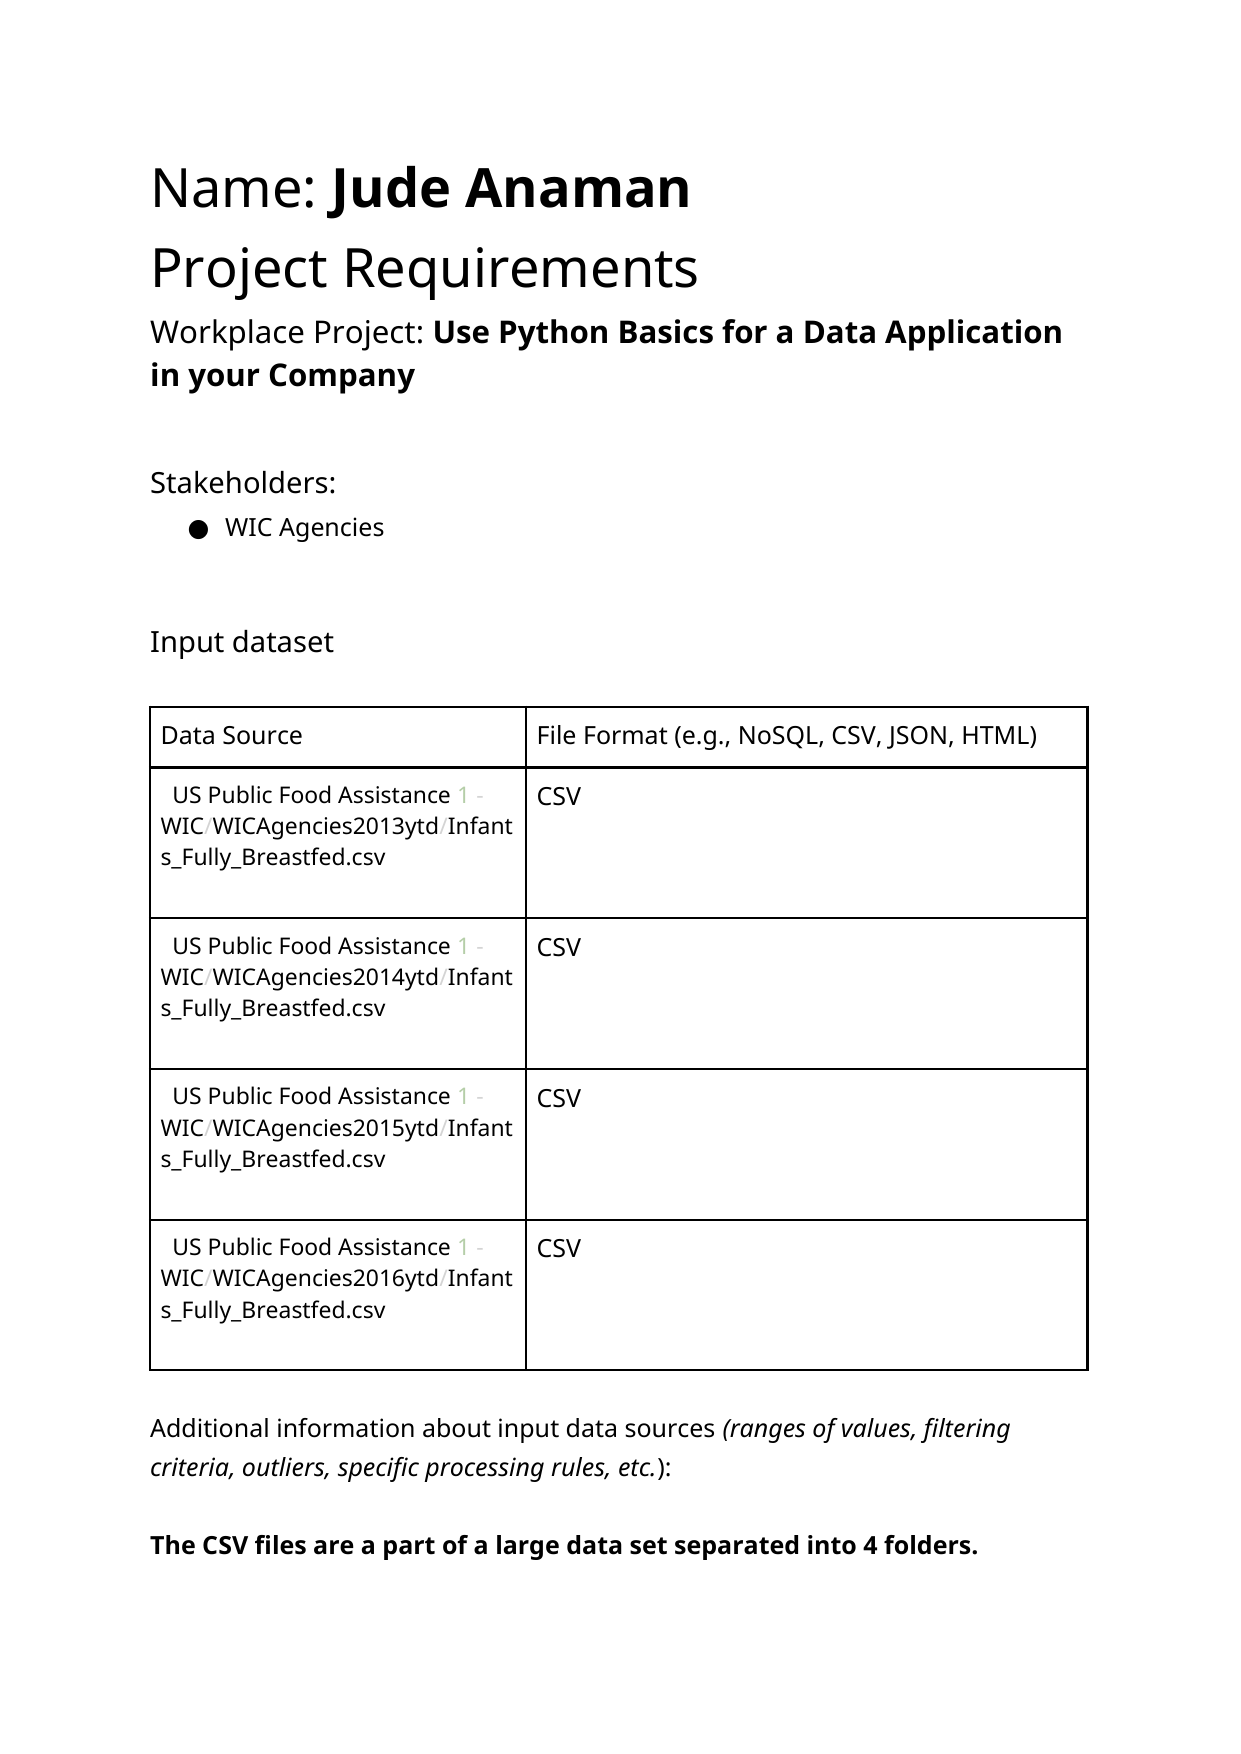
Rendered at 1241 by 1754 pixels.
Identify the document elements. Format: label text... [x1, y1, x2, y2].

table_cell CSV [527, 919, 1086, 1068]
table_cell US Public Food Assistance 1 - WIC/WICAgencies2015ytd/Infants_Fully_Breastfed.csv [151, 1070, 525, 1218]
title Name: Jude Anaman [150, 150, 1090, 224]
table_cell US Public Food Assistance 1 - WIC/WICAgencies2016ytd/Infants_Fully_Breastfed.csv [151, 1221, 525, 1369]
text Additional information about input data sources (ranges of values, filtering criteria, outliers, specific processing rules, etc.): [150, 1411, 1090, 1484]
subtitle Input dataset [150, 622, 1090, 661]
table_cell US Public Food Assistance 1 - WIC/WICAgencies2013ytd/Infants_Fully_Breastfed.csv [151, 769, 525, 917]
table_header File Format (e.g., NoSQL, CSV, JSON, HTML) [527, 708, 1086, 766]
table_header Data Source [151, 708, 525, 766]
list WIC Agencies [187, 510, 1090, 544]
text The CSV files are a part of a large data set separated into 4 folders. [150, 1528, 1065, 1562]
subtitle Workplace Project: Use Python Basics for a Data Application in your Company [150, 310, 1090, 395]
table_cell CSV [527, 1070, 1086, 1218]
title Project Requirements [150, 230, 1090, 304]
table_cell CSV [527, 769, 1086, 917]
table_cell US Public Food Assistance 1 - WIC/WICAgencies2014ytd/Infants_Fully_Breastfed.csv [151, 919, 525, 1068]
table_cell CSV [527, 1221, 1086, 1369]
subtitle Stakeholders: [150, 462, 1090, 502]
